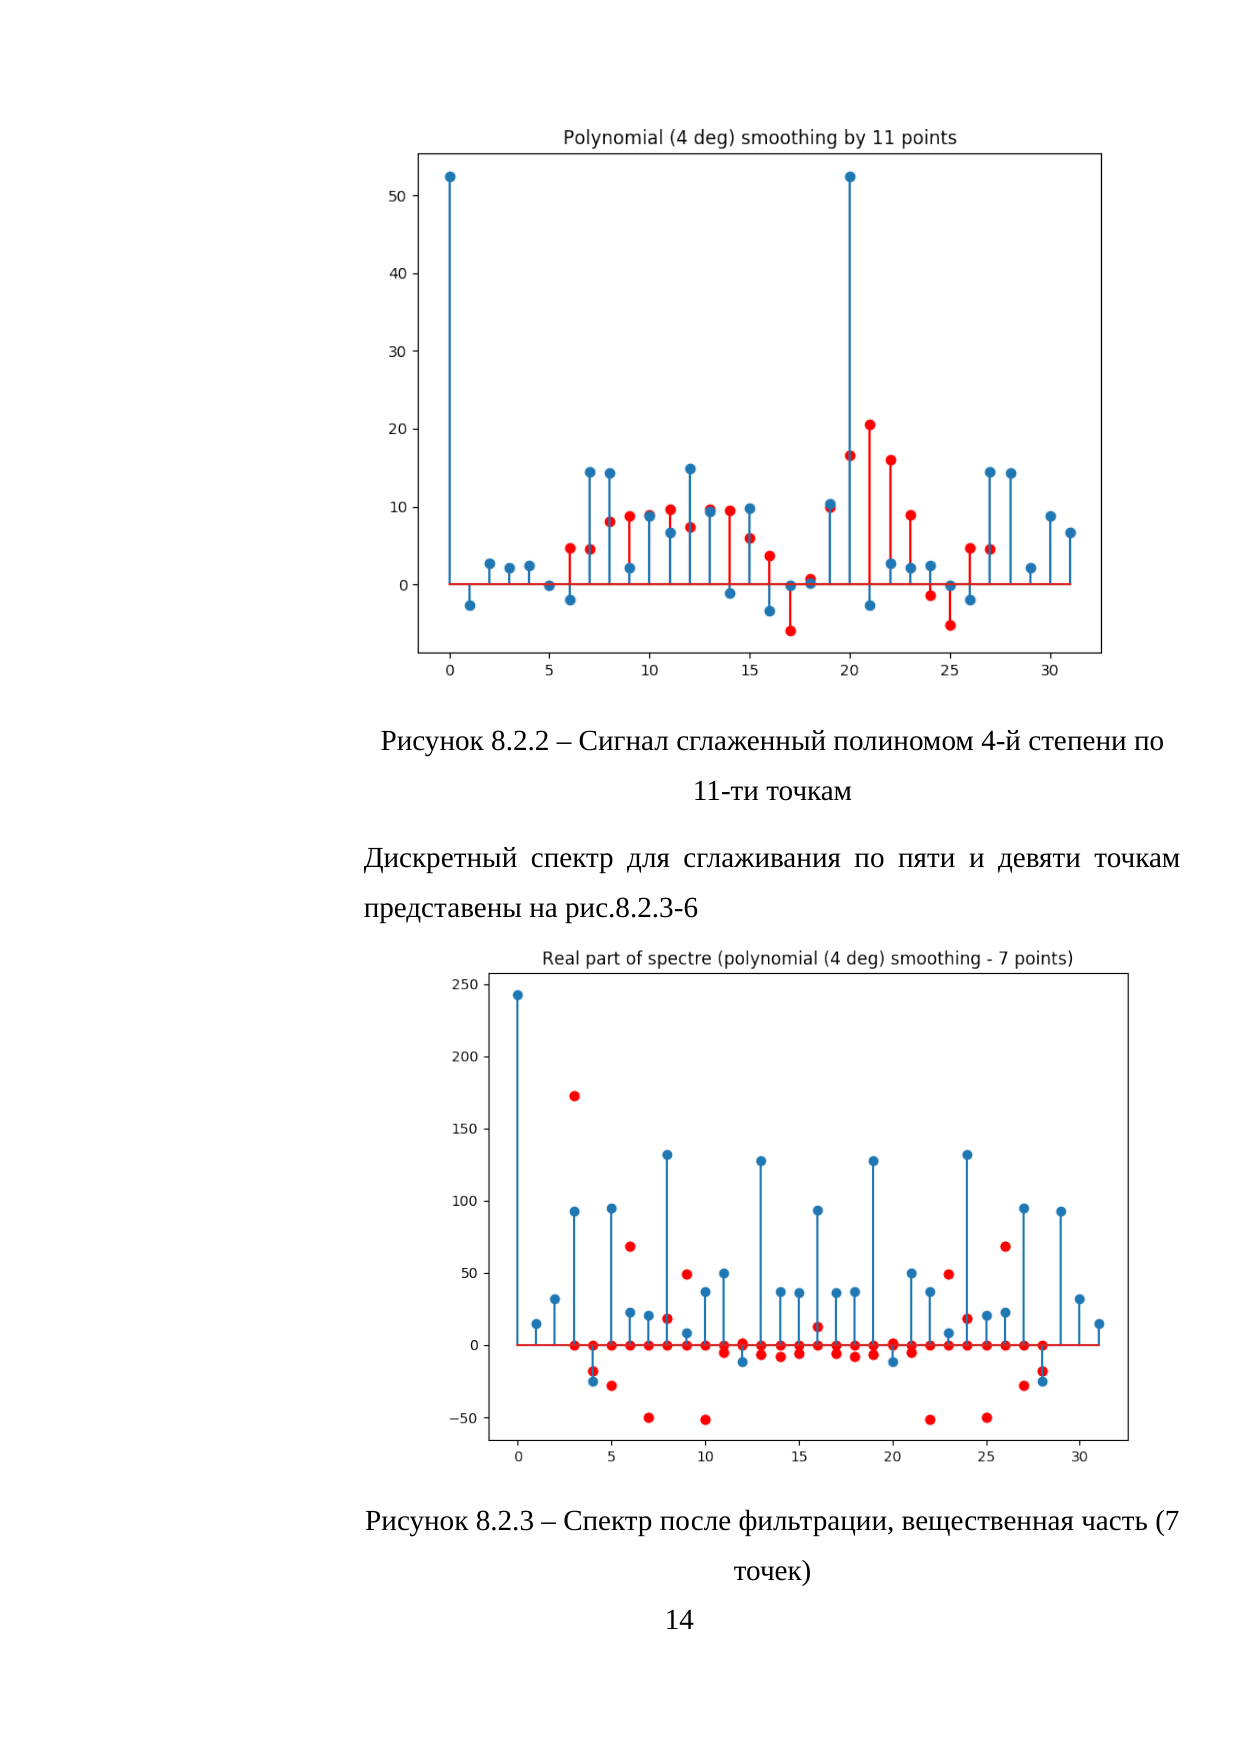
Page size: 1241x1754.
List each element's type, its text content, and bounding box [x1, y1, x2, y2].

list Рисунок 8.2.2 – Сигнал сглаженный полиномом 4-й степени по 11-ти точкам [326, 723, 1181, 807]
list Рисунок 8.2.3 – Спектр после фильтрации, вещественная часть (7 точек) [326, 1503, 1181, 1586]
picture [377, 118, 1112, 690]
picture [438, 940, 1137, 1475]
list Дискретный спектр для сглаживания по пяти и девяти точкам представены на рис.8.2.3-6 [326, 840, 1181, 924]
